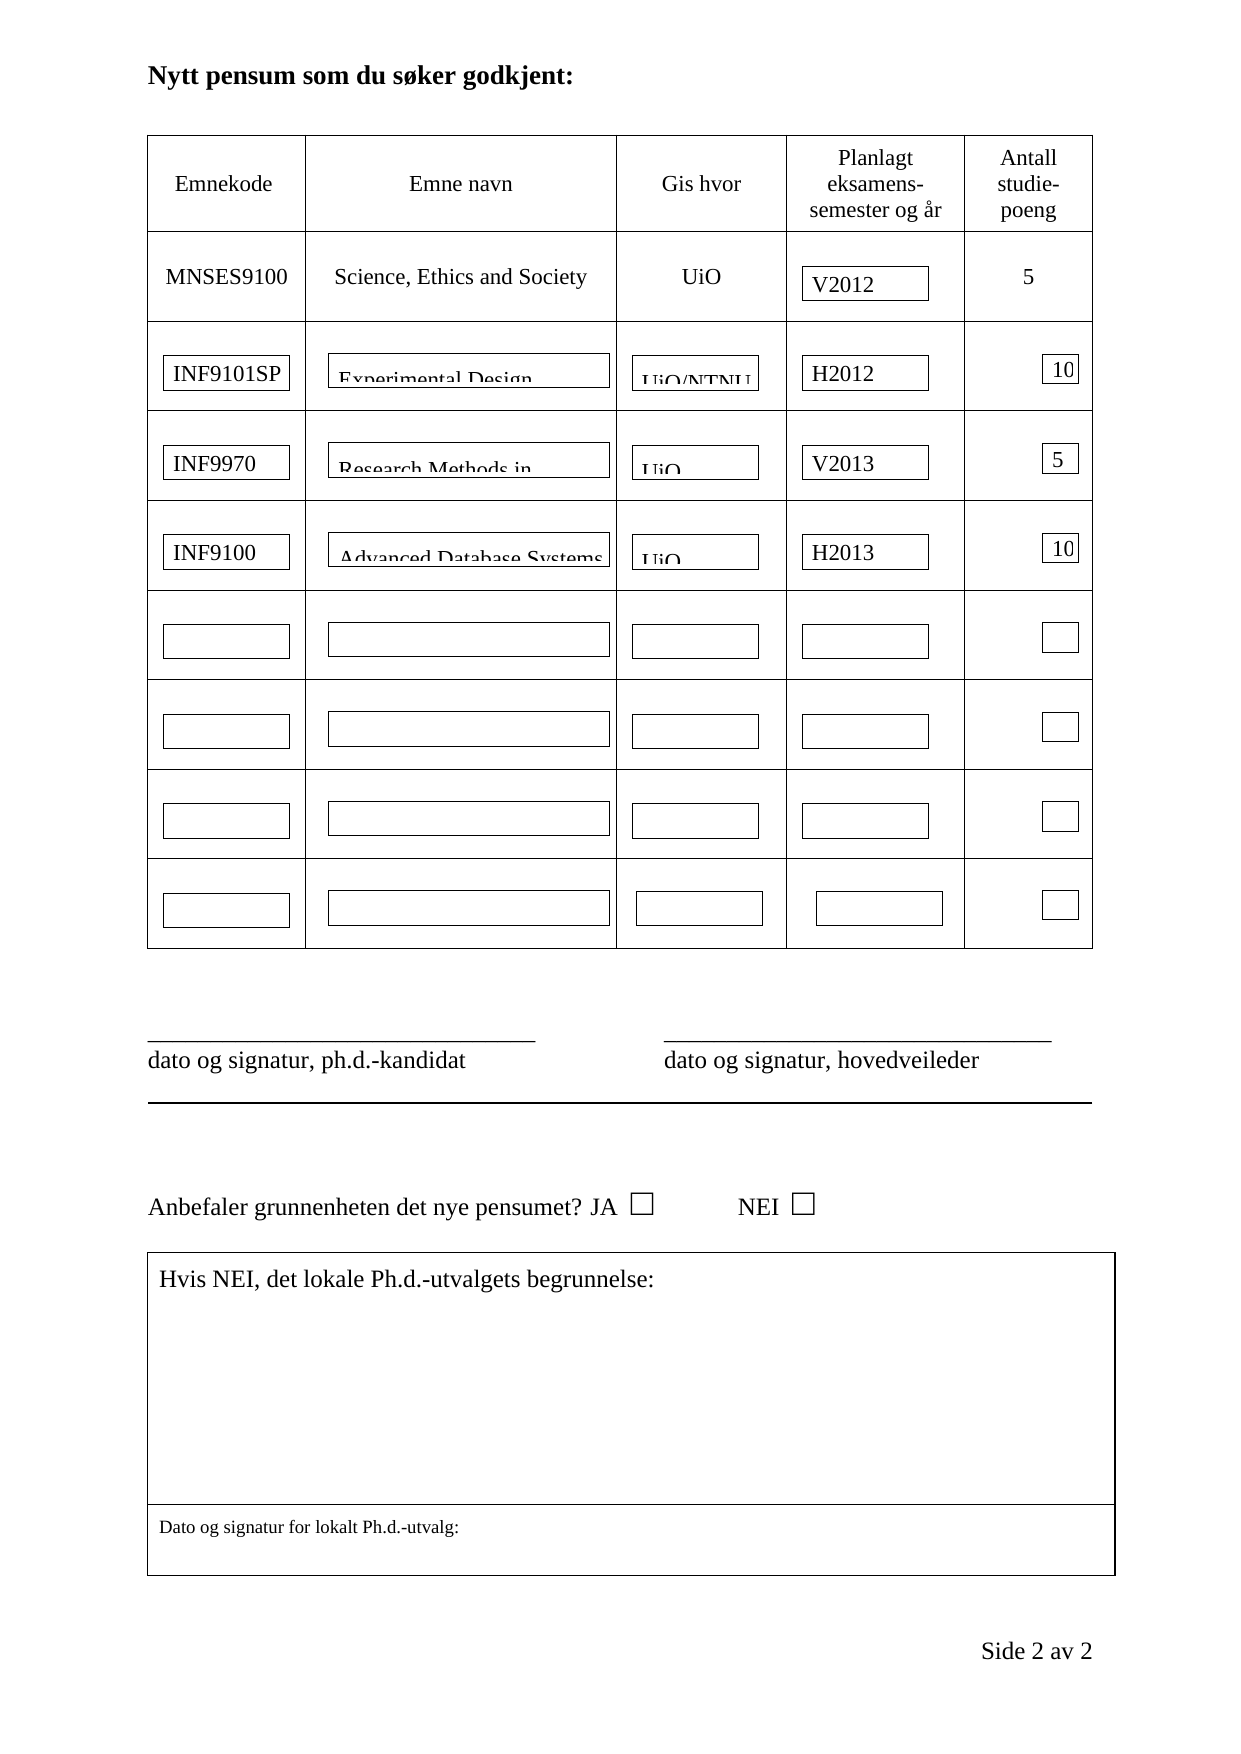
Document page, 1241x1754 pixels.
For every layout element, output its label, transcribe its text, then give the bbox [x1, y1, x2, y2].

table_header Emne navn [306, 136, 616, 231]
text Anbefaler grunnenheten det nye pensumet? JA □ NEI □ [148, 1176, 1092, 1227]
table_cell [617, 591, 786, 679]
table_header Emnekode [148, 136, 305, 231]
table_cell [787, 770, 964, 858]
table_header Hvis NEI, det lokale Ph.d.-utvalgets begrunnelse: [148, 1253, 1114, 1504]
table_cell [306, 859, 616, 948]
table_cell MNSES9100 [148, 232, 305, 321]
table_cell [148, 411, 305, 500]
table_cell [306, 770, 616, 858]
table_cell [617, 411, 786, 500]
table_cell [617, 770, 786, 858]
text Nytt pensum som du søker godkjent: [148, 59, 1092, 90]
table_header Antall studie-poeng [965, 136, 1092, 231]
table_cell UiO [617, 232, 786, 321]
table_cell [148, 859, 305, 948]
table_header Planlagt eksamens-semester og år [787, 136, 964, 231]
table_cell [787, 859, 964, 948]
table_cell [306, 680, 616, 769]
table_cell [787, 322, 964, 410]
table_cell [148, 680, 305, 769]
table_cell [965, 859, 1092, 948]
table_cell 5 [965, 232, 1092, 321]
table_cell [965, 591, 1092, 679]
table_cell [787, 591, 964, 679]
table_cell [148, 591, 305, 679]
table_cell [148, 322, 305, 410]
table_cell [787, 411, 964, 500]
table_cell [617, 680, 786, 769]
table_cell [965, 680, 1092, 769]
table_cell [306, 322, 616, 410]
table_cell [306, 501, 616, 589]
table_cell [787, 501, 964, 589]
table_cell [148, 770, 305, 858]
table_cell [787, 232, 964, 321]
table_cell [965, 501, 1092, 589]
table_cell [148, 501, 305, 589]
table_cell [306, 591, 616, 679]
table_cell [965, 322, 1092, 410]
table_header Gis hvor [617, 136, 786, 231]
table_cell [617, 322, 786, 410]
table_cell [617, 501, 786, 589]
table_cell [965, 411, 1092, 500]
text dato og signatur, ph.d.-kandidat dato og signatur, hovedveileder [148, 1045, 1092, 1073]
table_cell Science, Ethics and Society [306, 232, 616, 321]
table_cell [965, 770, 1092, 858]
table_cell [787, 680, 964, 769]
text _______________________________ _______________________________ [148, 1016, 1092, 1045]
table_cell Dato og signatur for lokalt Ph.d.-utvalg: [148, 1505, 1114, 1575]
table_cell [306, 411, 616, 500]
table_cell [617, 859, 786, 948]
